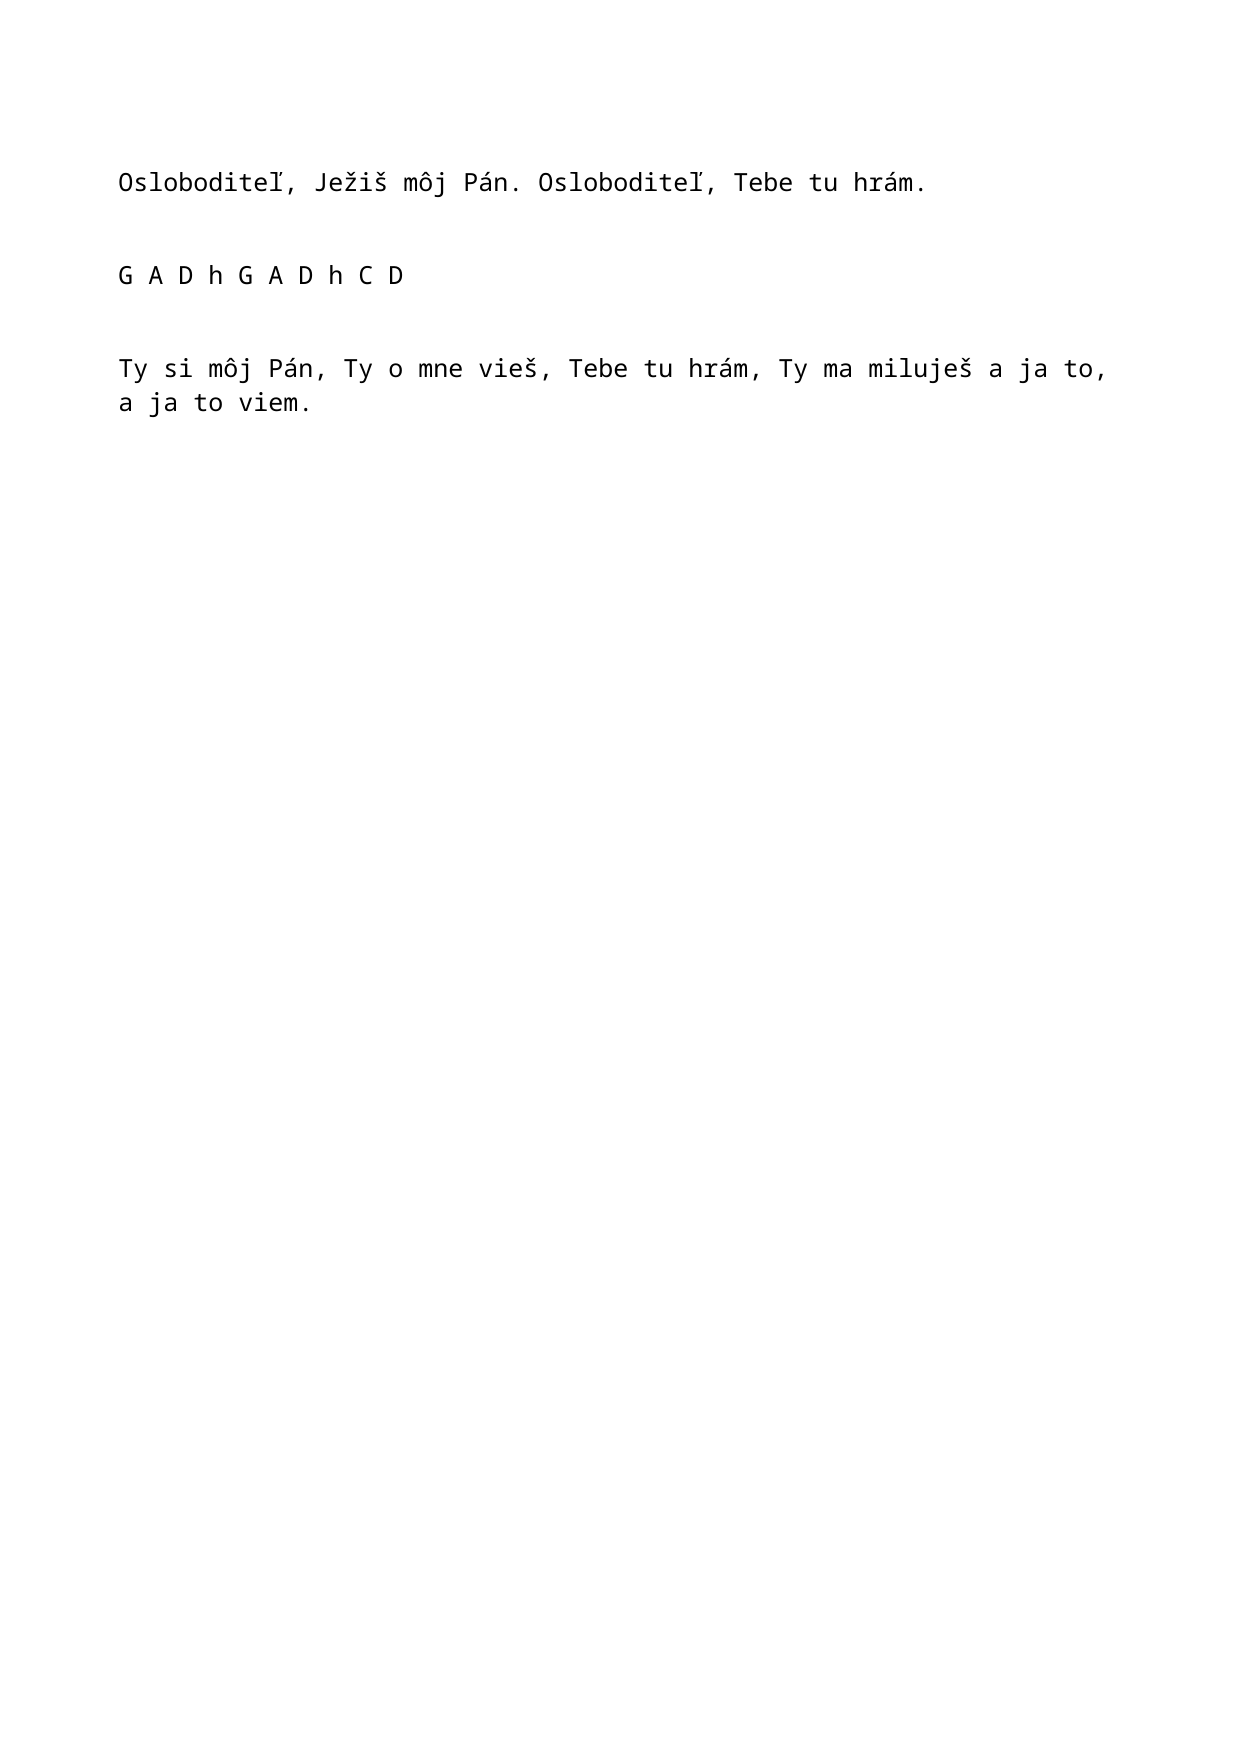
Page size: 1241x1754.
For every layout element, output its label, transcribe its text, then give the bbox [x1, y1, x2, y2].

text Osloboditeľ, Ježiš môj Pán. Osloboditeľ, Tebe tu hrám. [118, 165, 1122, 199]
text Ty si môj Pán, Ty o mne vieš, Tebe tu hrám, Ty ma miluješ a ja to, a ja to viem. [118, 351, 1122, 419]
text G A D h G A D h C D [118, 258, 1122, 292]
